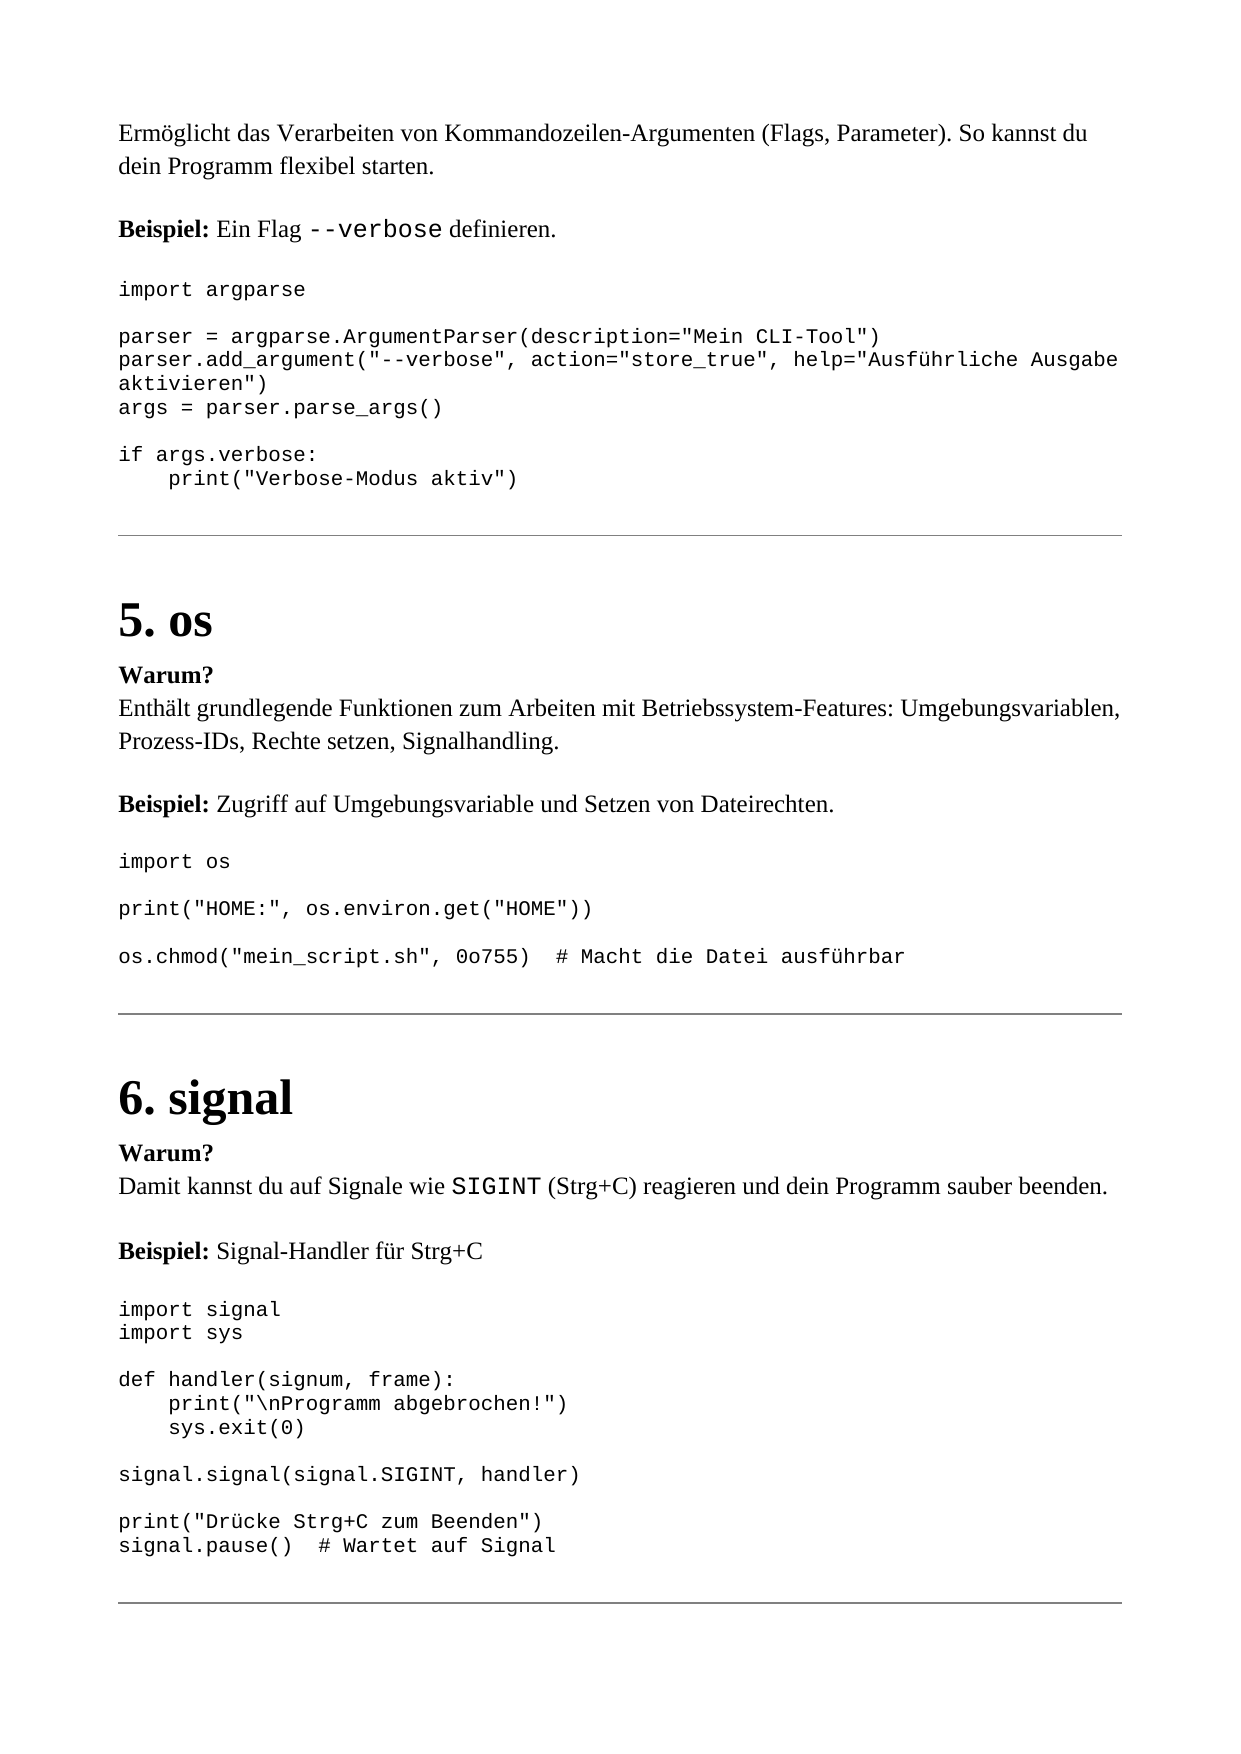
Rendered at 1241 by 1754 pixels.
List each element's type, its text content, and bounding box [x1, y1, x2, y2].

text args = parser.parse_args() [118, 397, 1122, 420]
text def handler(signum, frame): [118, 1369, 1122, 1393]
text signal.signal(signal.SIGINT, handler) [118, 1464, 1122, 1488]
text if args.verbose: [118, 444, 1122, 468]
text Beispiel: Zugriff auf Umgebungsvariable und Setzen von Dateirechten. [118, 789, 1122, 817]
subtitle 5. os [118, 590, 1122, 648]
subtitle 6. signal [118, 1068, 1122, 1126]
text signal.pause() # Wartet auf Signal [118, 1535, 1122, 1559]
text parser.add_argument("--verbose", action="store_true", help="Ausführliche Ausgabe aktivieren") [118, 349, 1122, 397]
text import signal [118, 1298, 1122, 1322]
text os.chmod("mein_script.sh", 0o755) # Macht die Datei ausführbar [118, 946, 1122, 969]
text print("HOME:", os.environ.get("HOME")) [118, 898, 1122, 922]
text sys.exit(0) [118, 1417, 1122, 1440]
text print("\nProgramm abgebrochen!") [118, 1393, 1122, 1417]
text import os [118, 851, 1122, 875]
text print("Verbose-Modus aktiv") [118, 468, 1122, 491]
text Beispiel: Ein Flag --verbose definieren. [118, 214, 1122, 244]
text Warum? Damit kannst du auf Signale wie SIGINT (Strg+C) reagieren und dein Programm sauber beenden. [118, 1138, 1122, 1202]
text import sys [118, 1322, 1122, 1346]
text print("Drücke Strg+C zum Beenden") [118, 1511, 1122, 1535]
text Warum? Enthält grundlegende Funktionen zum Arbeiten mit Betriebssystem-Features: Umgebungsvariablen, Prozess-IDs, Rechte setzen, Signalhandling. [118, 660, 1122, 755]
text import argparse [118, 278, 1122, 302]
text Beispiel: Signal-Handler für Strg+C [118, 1236, 1122, 1265]
text Ermöglicht das Verarbeiten von Kommandozeilen-Argumenten (Flags, Parameter). So kannst du dein Programm flexibel starten. [118, 118, 1122, 180]
text parser = argparse.ArgumentParser(description="Mein CLI-Tool") [118, 326, 1122, 349]
